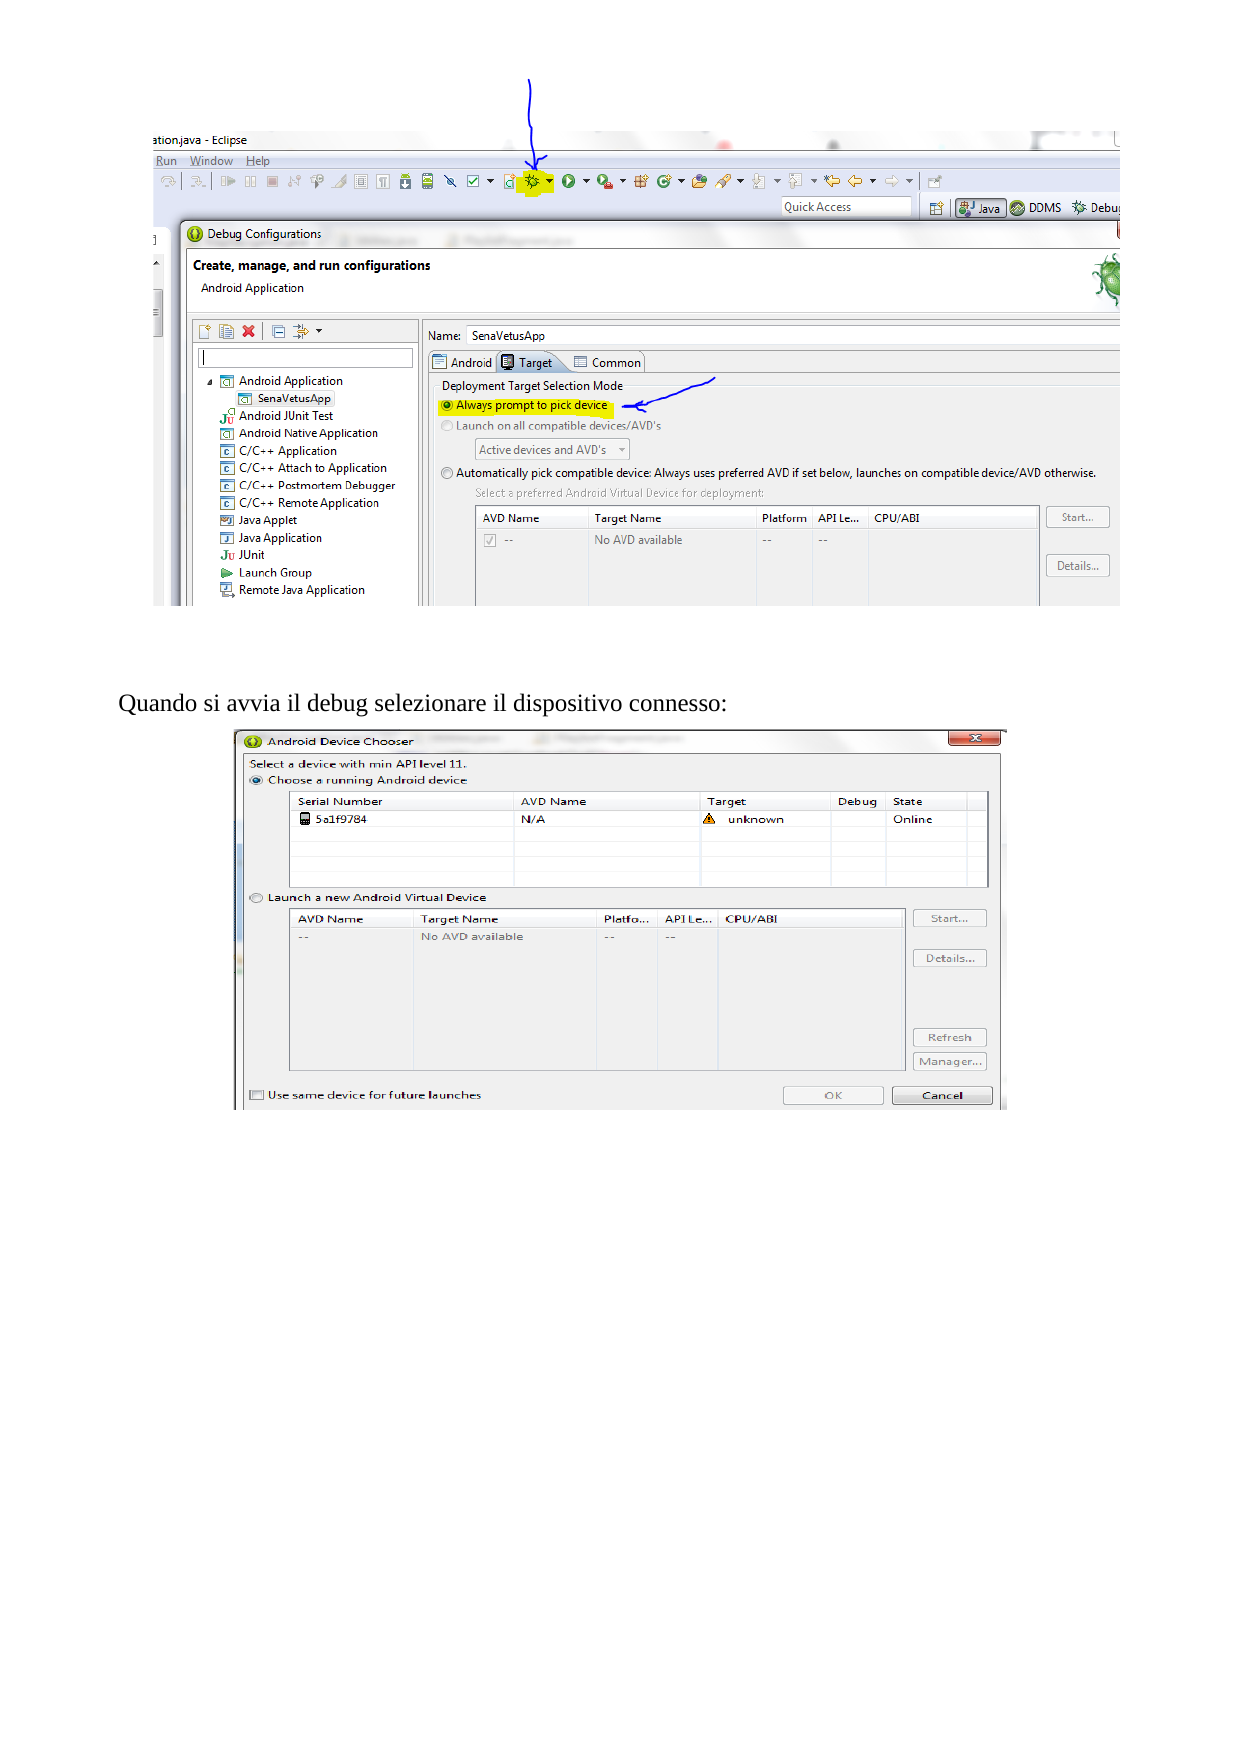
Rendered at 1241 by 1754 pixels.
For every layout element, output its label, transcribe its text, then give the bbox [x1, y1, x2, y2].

picture [153, 78, 1120, 606]
picture [233, 729, 1007, 1110]
text Quando si avvia il debug selezionare il dispositivo connesso: [118, 688, 1122, 717]
